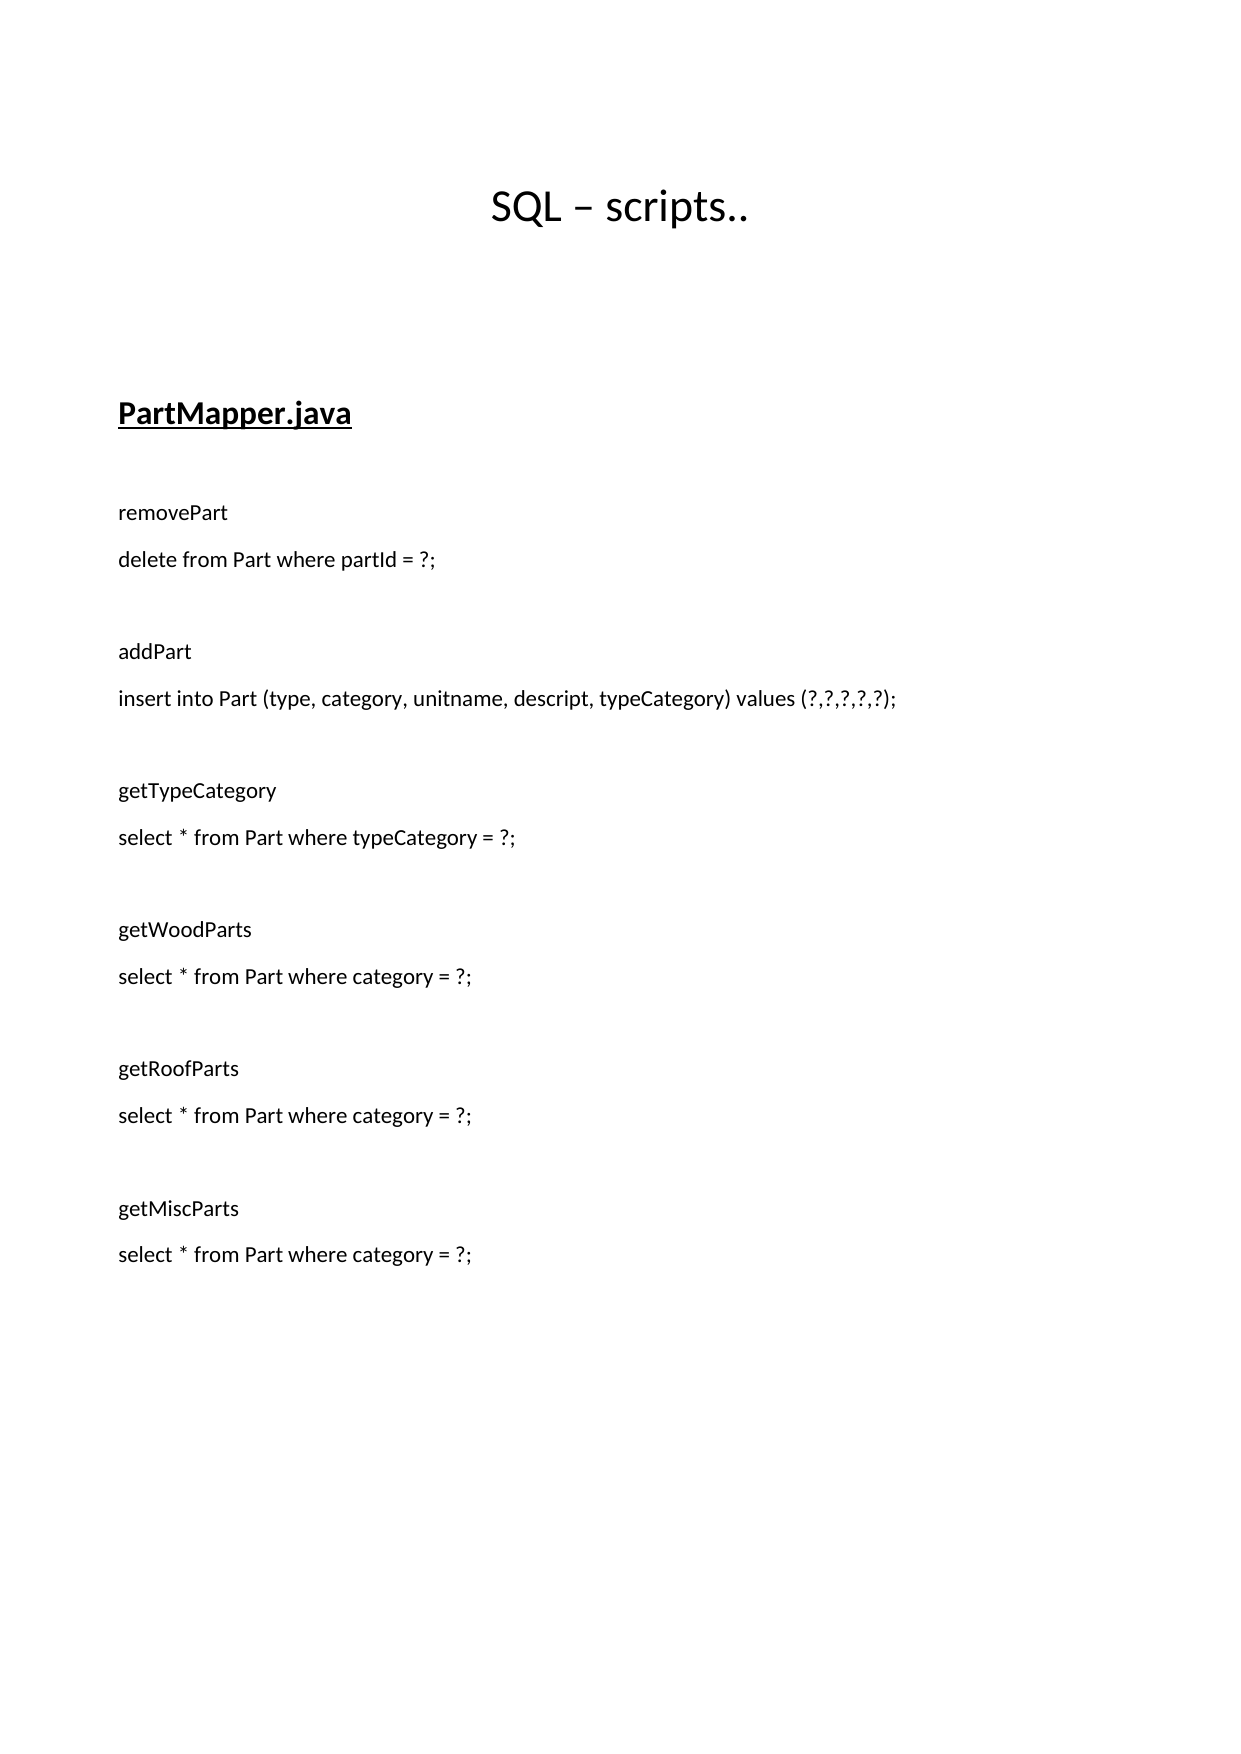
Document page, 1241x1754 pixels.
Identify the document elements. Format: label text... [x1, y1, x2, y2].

text delete from Part where partId = ?; [118, 545, 1122, 573]
text addPart [118, 637, 1122, 665]
text select * from Part where category = ?; [118, 1101, 1122, 1129]
text PartMapper.java [118, 392, 1122, 433]
text SQL – scripts.. [118, 177, 1122, 233]
text removePart [118, 498, 1122, 526]
text select * from Part where category = ?; [118, 962, 1122, 990]
text select * from Part where category = ?; [118, 1240, 1122, 1268]
text getTypeCategory [118, 776, 1122, 804]
text getWoodParts [118, 916, 1122, 943]
text select * from Part where typeCategory = ?; [118, 823, 1122, 851]
text getRoofParts [118, 1054, 1122, 1083]
text insert into Part (type, category, unitname, descript, typeCategory) values (?,?,?,?,?); [118, 684, 1122, 712]
text getMiscParts [118, 1194, 1122, 1222]
